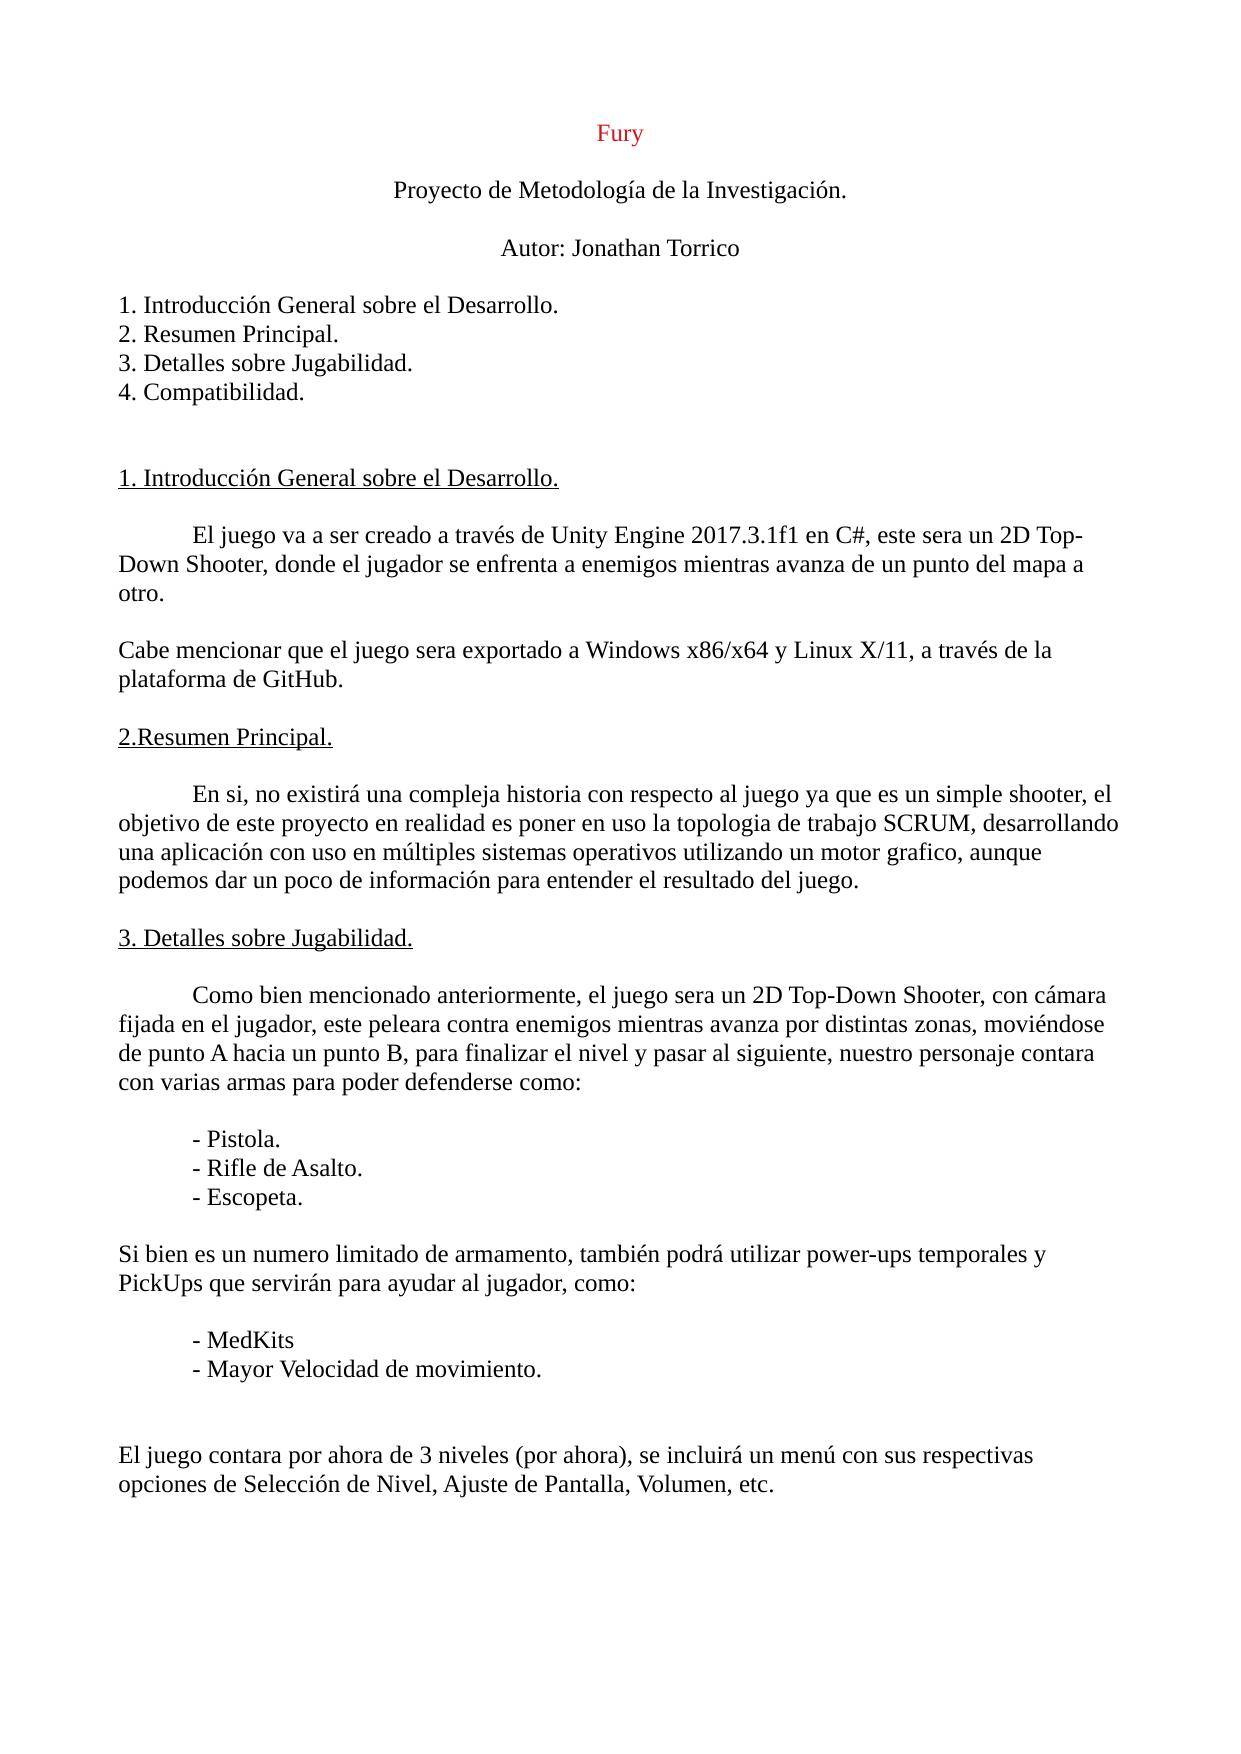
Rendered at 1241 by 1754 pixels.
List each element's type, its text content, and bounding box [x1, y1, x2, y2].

text El juego contara por ahora de 3 niveles (por ahora), se incluirá un menú con sus respectivas opciones de Selección de Nivel, Ajuste de Pantalla, Volumen, etc. [118, 1441, 1122, 1498]
text 2.Resumen Principal. [118, 722, 1122, 751]
text 3. Detalles sobre Jugabilidad. [118, 923, 1122, 952]
text Fury [118, 118, 1122, 147]
text Si bien es un numero limitado de armamento, también podrá utilizar power-ups temporales y PickUps que servirán para ayudar al jugador, como: [118, 1239, 1122, 1297]
text Proyecto de Metodología de la Investigación. [118, 176, 1122, 204]
text - Pistola. [118, 1124, 1122, 1153]
text En si, no existirá una compleja historia con respecto al juego ya que es un simple shooter, el objetivo de este proyecto en realidad es poner en uso la topologia de trabajo SCRUM, desarrollando una aplicación con uso en múltiples sistemas operativos utilizando un motor grafico, aunque podemos dar un poco de información para entender el resultado del juego. [118, 779, 1122, 894]
text - Escopeta. [118, 1182, 1122, 1211]
text 4. Compatibilidad. [118, 377, 1122, 406]
text Autor: Jonathan Torrico [118, 233, 1122, 262]
text El juego va a ser creado a través de Unity Engine 2017.3.1f1 en C#, este sera un 2D Top-Down Shooter, donde el jugador se enfrenta a enemigos mientras avanza de un punto del mapa a otro. [118, 521, 1122, 607]
text - Rifle de Asalto. [118, 1153, 1122, 1182]
text 3. Detalles sobre Jugabilidad. [118, 348, 1122, 377]
text Cabe mencionar que el juego sera exportado a Windows x86/x64 y Linux X/11, a través de la plataforma de GitHub. [118, 636, 1122, 693]
text 1. Introducción General sobre el Desarrollo. [118, 463, 1122, 492]
text - MedKits [118, 1326, 1122, 1354]
text 1. Introducción General sobre el Desarrollo. [118, 291, 1122, 319]
text 2. Resumen Principal. [118, 319, 1122, 348]
text Como bien mencionado anteriormente, el juego sera un 2D Top-Down Shooter, con cámara fijada en el jugador, este peleara contra enemigos mientras avanza por distintas zonas, moviéndose de punto A hacia un punto B, para finalizar el nivel y pasar al siguiente, nuestro personaje contara con varias armas para poder defenderse como: [118, 981, 1122, 1096]
text - Mayor Velocidad de movimiento. [118, 1354, 1122, 1383]
